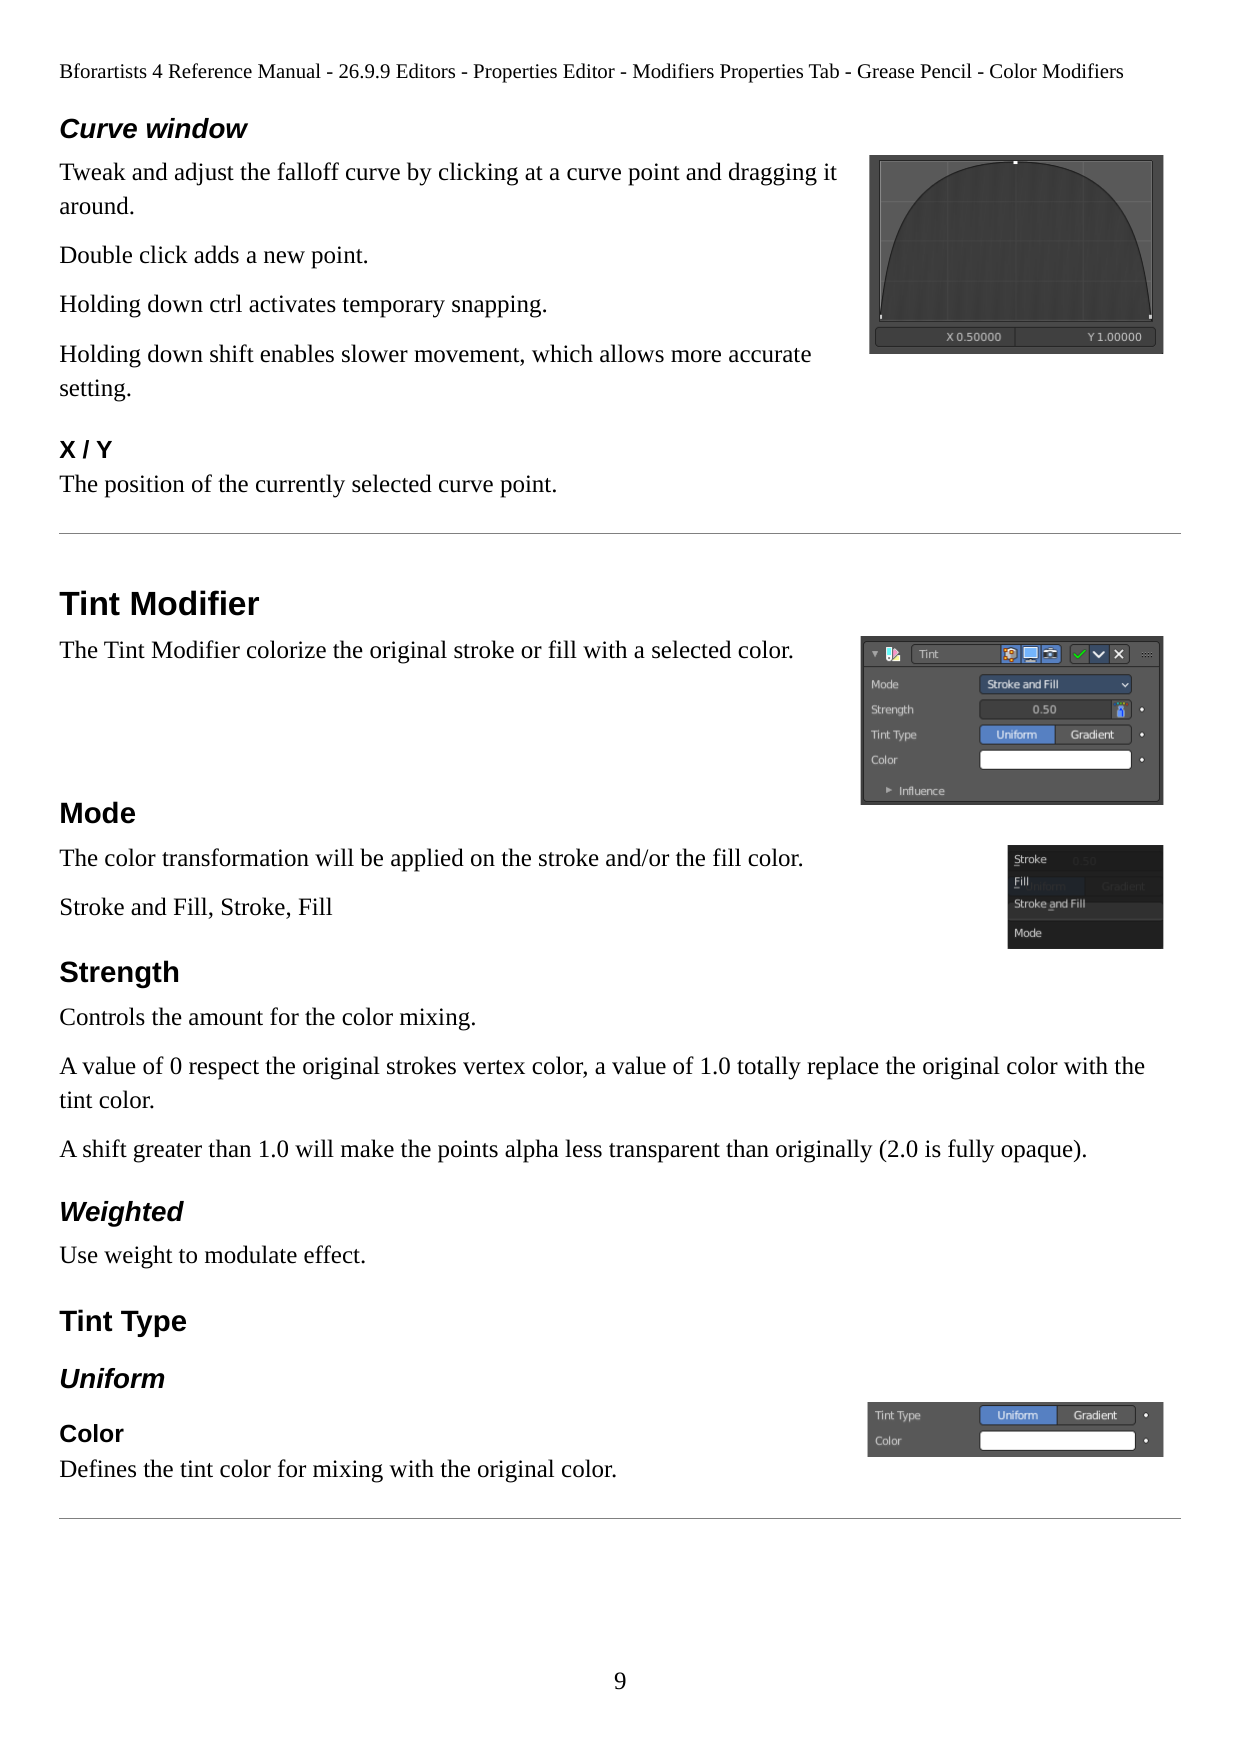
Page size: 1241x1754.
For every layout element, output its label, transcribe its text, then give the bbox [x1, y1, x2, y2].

subtitle Curve window [59, 113, 1181, 144]
subtitle Weighted [59, 1196, 1181, 1228]
subtitle [1164, 1419, 1181, 1448]
picture [869, 155, 1164, 354]
text The color transformation will be applied on the stroke and/or the fill color. [59, 843, 1181, 871]
subtitle Color [59, 1419, 867, 1448]
subtitle Uniform [59, 1363, 1181, 1394]
text A shift greater than 1.0 will make the points alpha less transparent than originally (2.0 is fully opaque). [59, 1134, 1181, 1163]
text A value of 0 respect the original strokes vertex color, a value of 1.0 totally replace the original color with the tint color. [59, 1051, 1181, 1114]
subtitle X / Y [59, 435, 1181, 463]
text Stroke and Fill, Stroke, Fill [59, 892, 1007, 921]
picture [1007, 845, 1164, 949]
text The Tint Modifier colorize the original stroke or fill with a selected color. [59, 635, 1181, 663]
text The position of the currently selected curve point. [59, 469, 1181, 498]
text Holding down shift enables slower movement, which allows more accurate setting. [59, 339, 1181, 402]
subtitle Tint Type [59, 1304, 1181, 1338]
text Tweak and adjust the falloff curve by clicking at a curve point and dragging it around. [59, 157, 869, 220]
text Use weight to modulate effect. [59, 1240, 1181, 1269]
subtitle Tint Modifier [59, 583, 1181, 622]
text Controls the amount for the color mixing. [59, 1002, 1181, 1030]
subtitle Mode [59, 796, 1181, 830]
subtitle Strength [59, 955, 1181, 989]
text Holding down ctrl activates temporary snapping. [59, 289, 869, 318]
text Double click adds a new point. [59, 241, 869, 269]
picture [860, 636, 1164, 805]
picture [867, 1402, 1164, 1457]
text Defines the tint color for mixing with the original color. [59, 1454, 1181, 1483]
